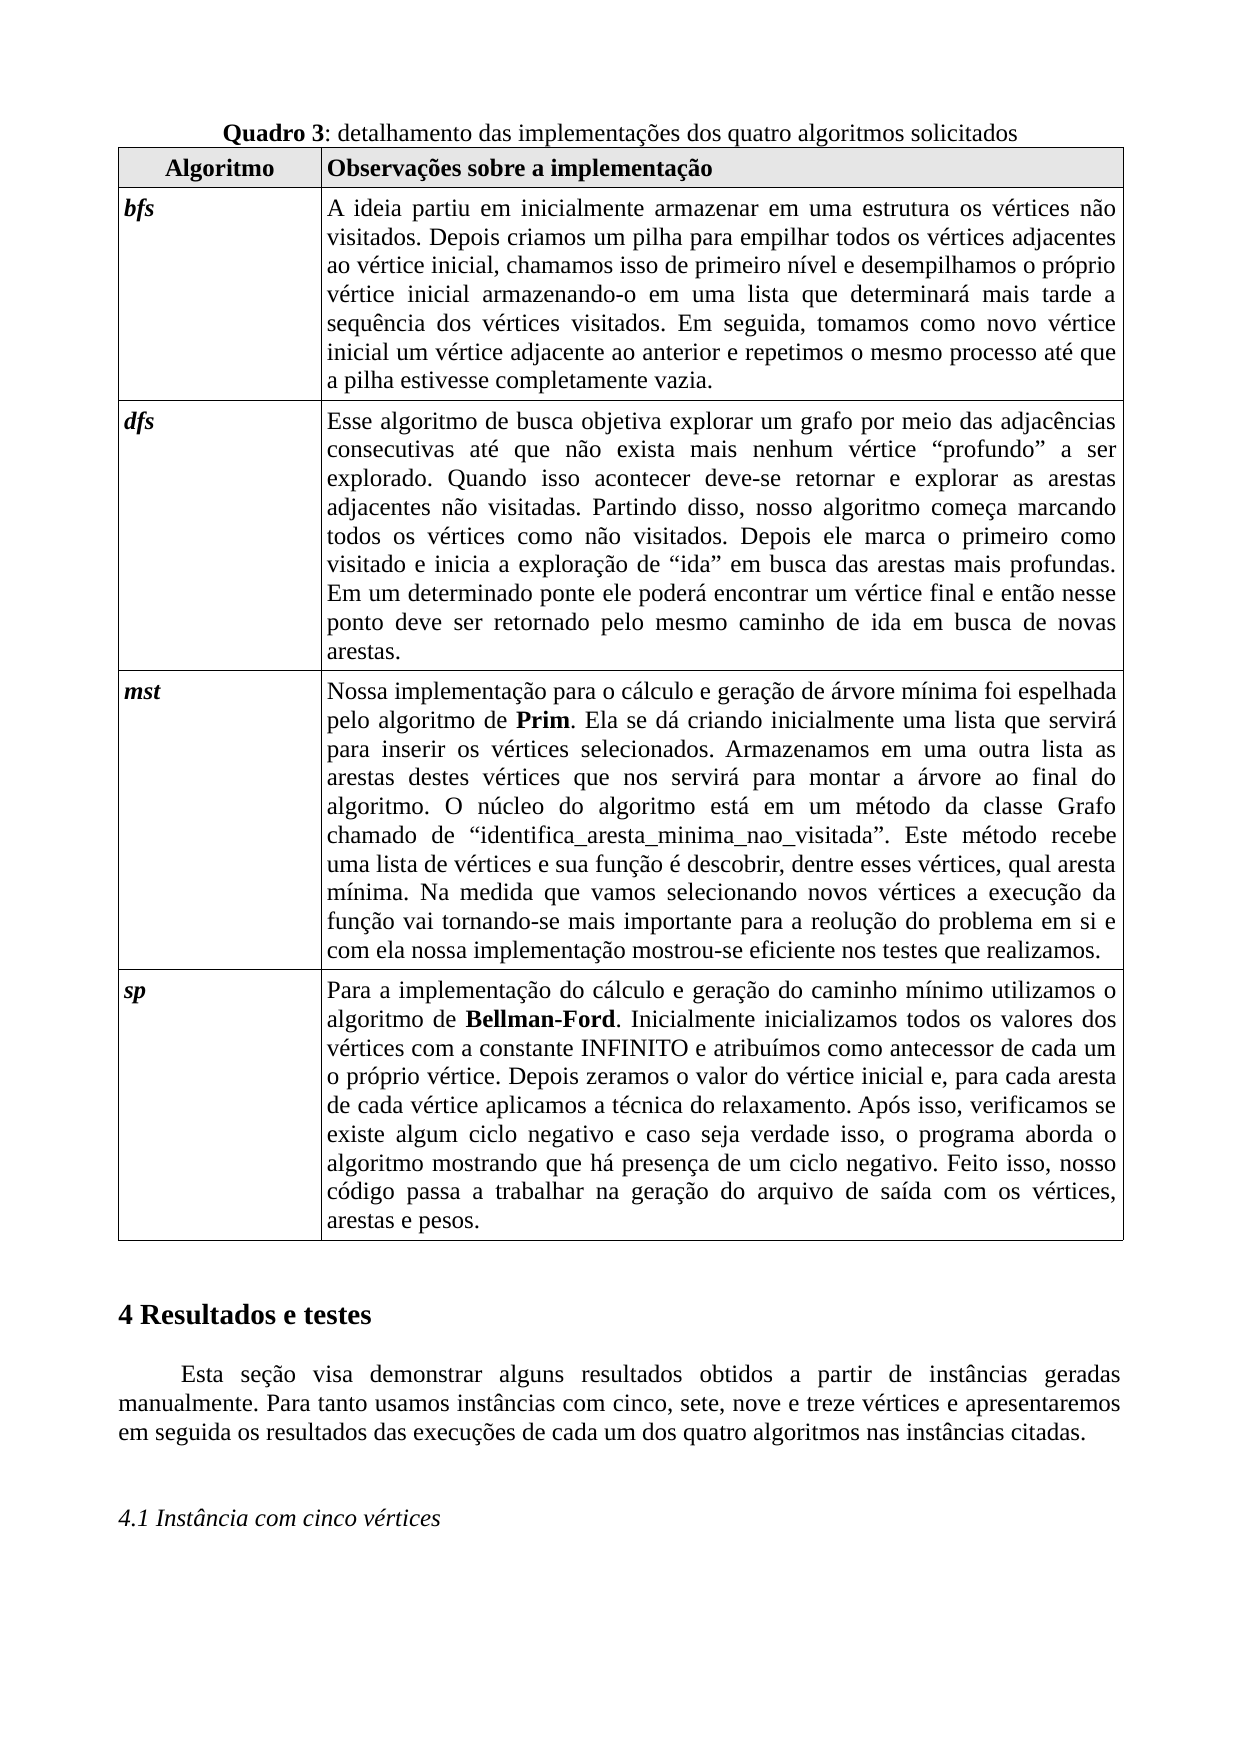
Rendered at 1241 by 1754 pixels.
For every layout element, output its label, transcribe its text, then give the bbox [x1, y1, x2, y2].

text 4.1 Instância com cinco vértices [118, 1503, 1122, 1532]
text 4 Resultados e testes [118, 1297, 1122, 1331]
text Quadro 3: detalhamento das implementações dos quatro algoritmos solicitados [118, 118, 1122, 147]
table_cell dfs [119, 401, 321, 670]
text Esta seção visa demonstrar alguns resultados obtidos a partir de instâncias geradas manualmente. Para tanto usamos instâncias com cinco, sete, nove e treze vértices e apresentaremos em seguida os resultados das execuções de cada um dos quatro algoritmos nas instâncias citadas. [118, 1359, 1122, 1446]
table_cell mst [119, 671, 321, 969]
table_cell Para a implementação do cálculo e geração do caminho mínimo utilizamos o algoritmo de Bellman-Ford. Inicialmente inicializamos todos os valores dos vértices com a constante INFINITO e atribuímos como antecessor de cada um o próprio vértice. Depois zeramos o valor do vértice inicial e, para cada aresta de cada vértice aplicamos a técnica do relaxamento. Após isso, verificamos se existe algum ciclo negativo e caso seja verdade isso, o programa aborda o algoritmo mostrando que há presença de um ciclo negativo. Feito isso, nosso código passa a trabalhar na geração do arquivo de saída com os vértices, arestas e pesos. [322, 970, 1123, 1240]
table_cell Esse algoritmo de busca objetiva explorar um grafo por meio das adjacências consecutivas até que não exista mais nenhum vértice “profundo” a ser explorado. Quando isso acontecer deve-se retornar e explorar as arestas adjacentes não visitadas. Partindo disso, nosso algoritmo começa marcando todos os vértices como não visitados. Depois ele marca o primeiro como visitado e inicia a exploração de “ida” em busca das arestas mais profundas. Em um determinado ponte ele poderá encontrar um vértice final e então nesse ponto deve ser retornado pelo mesmo caminho de ida em busca de novas arestas. [322, 401, 1123, 670]
table_cell bfs [119, 188, 321, 400]
table_cell sp [119, 970, 321, 1240]
table_header Algoritmo [119, 148, 321, 187]
table_cell A ideia partiu em inicialmente armazenar em uma estrutura os vértices não visitados. Depois criamos um pilha para empilhar todos os vértices adjacentes ao vértice inicial, chamamos isso de primeiro nível e desempilhamos o próprio vértice inicial armazenando-o em uma lista que determinará mais tarde a sequência dos vértices visitados. Em seguida, tomamos como novo vértice inicial um vértice adjacente ao anterior e repetimos o mesmo processo até que a pilha estivesse completamente vazia. [322, 188, 1123, 400]
table_header Observações sobre a implementação [322, 148, 1123, 187]
table_cell Nossa implementação para o cálculo e geração de árvore mínima foi espelhada pelo algoritmo de Prim. Ela se dá criando inicialmente uma lista que servirá para inserir os vértices selecionados. Armazenamos em uma outra lista as arestas destes vértices que nos servirá para montar a árvore ao final do algoritmo. O núcleo do algoritmo está em um método da classe Grafo chamado de “identifica_aresta_minima_nao_visitada”. Este método recebe uma lista de vértices e sua função é descobrir, dentre esses vértices, qual aresta mínima. Na medida que vamos selecionando novos vértices a execução da função vai tornando-se mais importante para a reolução do problema em si e com ela nossa implementação mostrou-se eficiente nos testes que realizamos. [322, 671, 1123, 969]
